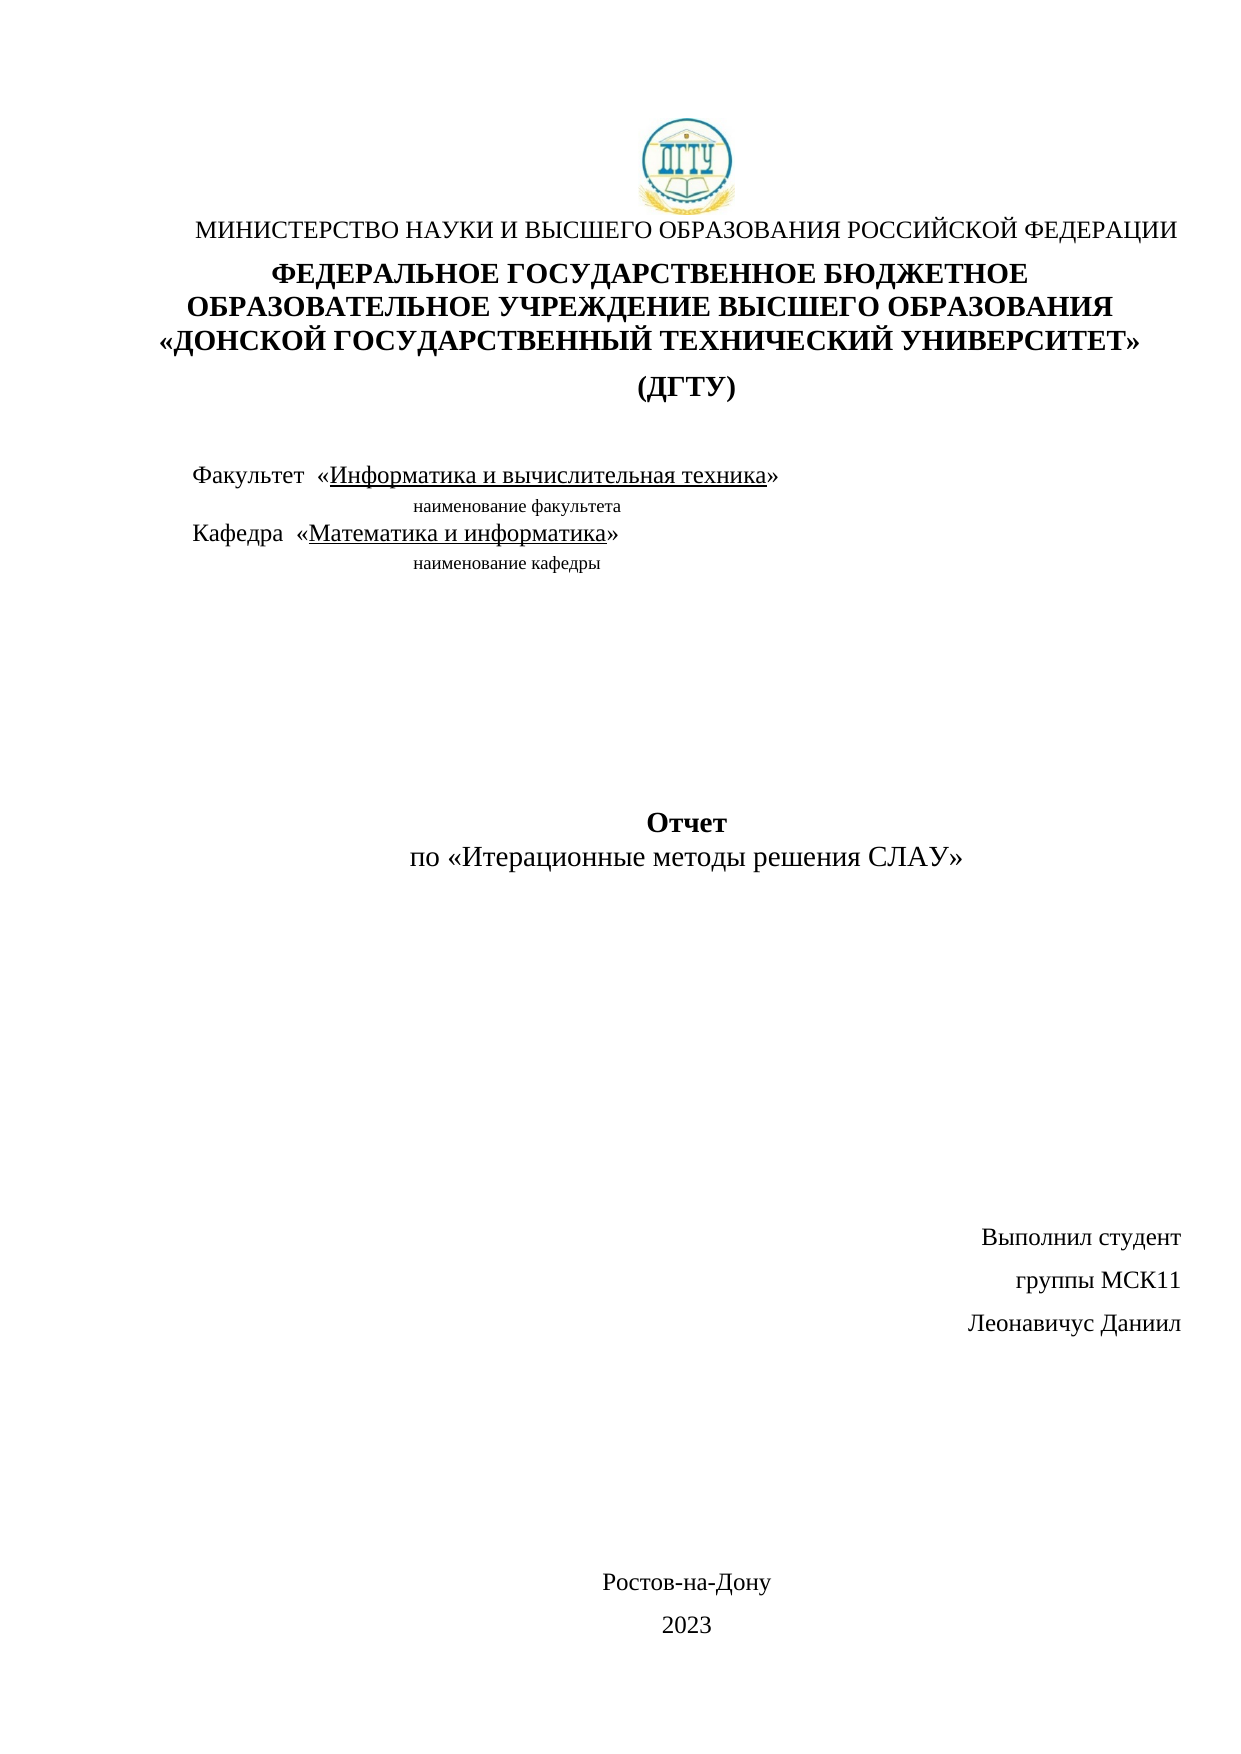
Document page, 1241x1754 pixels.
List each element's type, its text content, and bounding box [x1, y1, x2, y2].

text наименование факультета [118, 489, 1181, 518]
picture [638, 118, 735, 215]
text МИНИСТЕРСТВО НАУКИ И ВЫСШЕГО ОБРАЗОВАНИЯ РОССИЙСКОЙ ФЕДЕРАЦИИ [118, 215, 1181, 243]
text наименование кафедры [118, 546, 1181, 575]
text Факультет «Информатика и вычислительная техника» [118, 460, 1181, 489]
text Выполнил студент [118, 1222, 1181, 1251]
text группы МСК11 [118, 1265, 1181, 1294]
text Леонавичус Даниил [929, 1308, 1181, 1337]
text ФЕДЕРАЛЬНОЕ ГОСУДАРСТВЕННОЕ БЮДЖЕТНОЕ [118, 256, 1182, 289]
text 2023 [118, 1610, 1181, 1639]
text Отчет [118, 805, 1181, 839]
text (ДГТУ) [118, 369, 1181, 403]
text Кафедра «Математика и информатика» [118, 518, 1181, 546]
text ОБРАЗОВАТЕЛЬНОЕ УЧРЕЖДЕНИЕ ВЫСШЕГО ОБРАЗОВАНИЯ «ДОНСКОЙ ГОСУДАРСТВЕННЫЙ ТЕХНИЧЕСКИЙ УНИВЕРСИТЕТ» [118, 289, 1182, 357]
text по «Итерационные методы решения СЛАУ» [118, 839, 1181, 872]
text Ростов-на-Дону [118, 1567, 1181, 1596]
